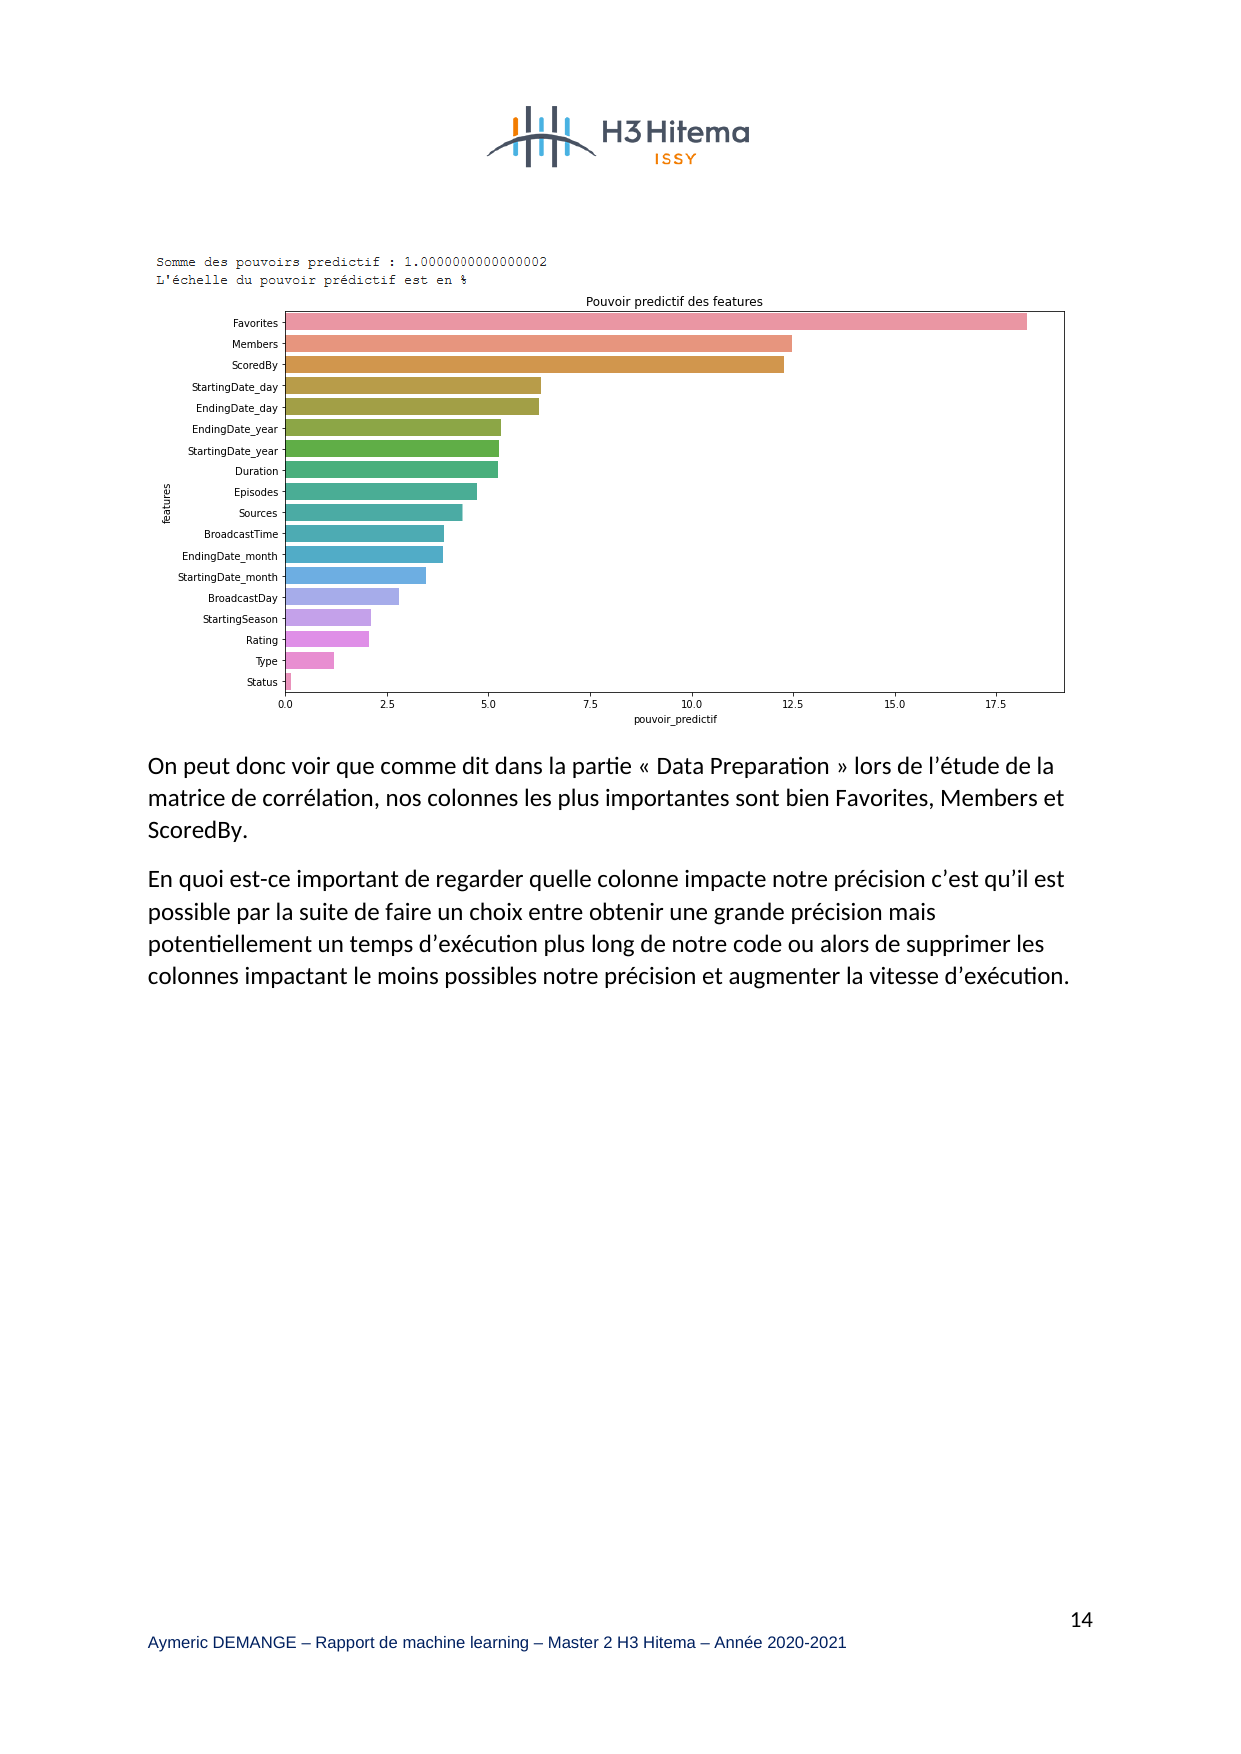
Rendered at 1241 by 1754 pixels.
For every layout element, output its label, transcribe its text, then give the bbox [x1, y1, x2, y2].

text En quoi est-ce important de regarder quelle colonne impacte notre précision c’est qu’il est possible par la suite de faire un choix entre obtenir une grande précision mais potentiellement un temps d’exécution plus long de notre code ou alors de supprimer les colonnes impactant le moins possibles notre précision et augmenter la vitesse d’exécution. [148, 863, 1093, 991]
text On peut donc voir que comme dit dans la partie « Data Preparation » lors de l’étude de la matrice de corrélation, nos colonnes les plus importantes sont bien Favorites, Members et ScoredBy. [148, 750, 1093, 845]
